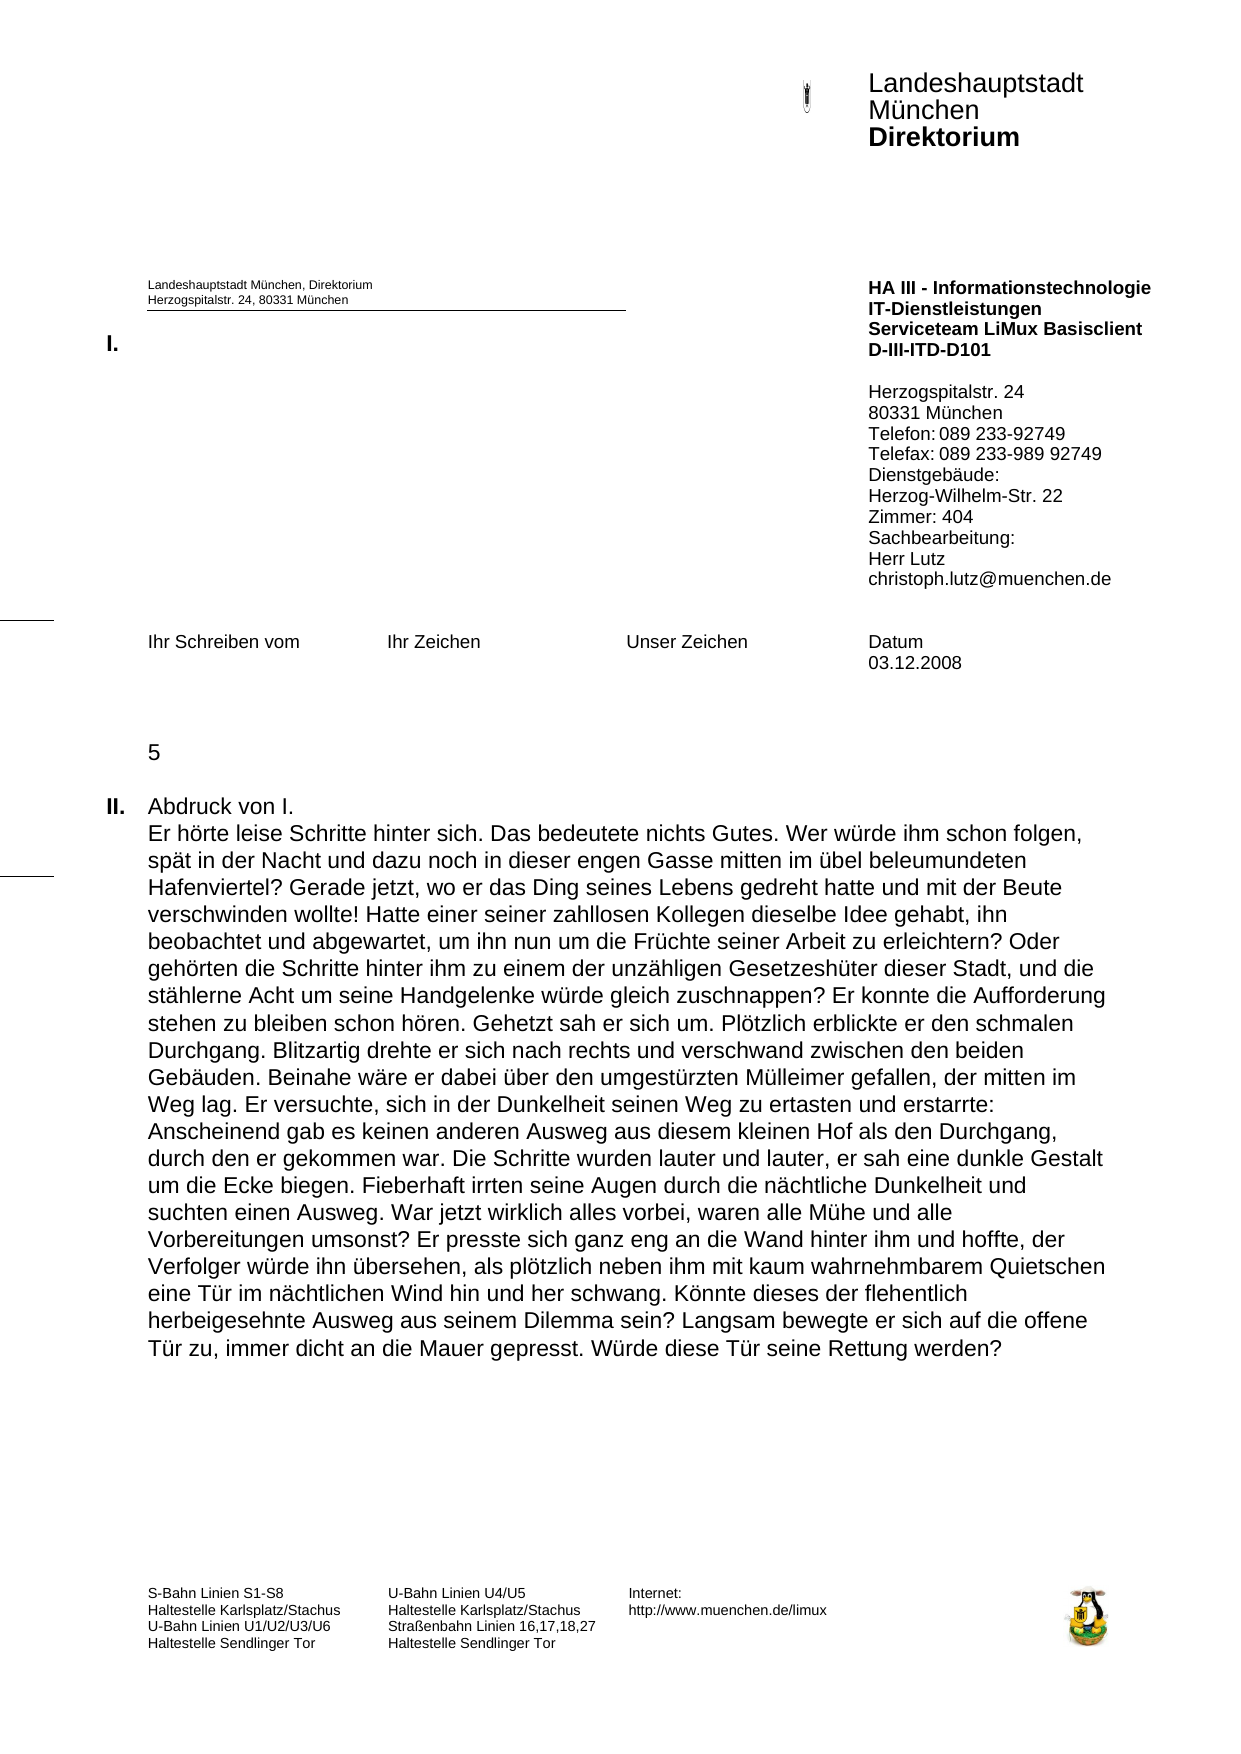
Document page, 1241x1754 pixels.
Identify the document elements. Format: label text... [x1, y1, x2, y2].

text 03.12.2008 [868, 653, 1108, 673]
text Herzogspitalstr. 24, 80331 München [148, 292, 626, 307]
text Landeshauptstadt [868, 71, 1199, 98]
text Direktorium [868, 125, 1199, 152]
table_header U-Bahn Linien U4/U5 Haltestelle Karlsplatz/Stachus Straßenbahn Linien 16,17,18,27 Haltestelle Sendlinger Tor [388, 1551, 628, 1652]
text Landeshauptstadt München, Direktorium [148, 277, 626, 292]
table_header Internet: http://www.muenchen.de/limux [628, 1551, 869, 1652]
text 5 [148, 738, 1109, 766]
picture [1063, 1585, 1109, 1647]
text Datum [868, 632, 1108, 653]
text HA III - Informationstechnologie IT-Dienstleistungen Serviceteam LiMux Basisclient [868, 277, 1199, 340]
text Unser Zeichen [626, 632, 833, 653]
text München [868, 98, 1199, 125]
text D-III-ITD-D101 [868, 340, 1199, 361]
table_header [869, 1551, 1110, 1652]
text I. [106, 331, 136, 356]
text II. Abdruck von I. [106, 793, 1109, 820]
text Ihr Schreiben vom [148, 632, 354, 653]
text Herzogspitalstr. 24 80331 München Telefon: 089 233-92749 Telefax: 089 233-989 92749 Dienstgebäude: Herzog-Wilhelm-Str. 22 Zimmer: 404 Sachbearbeitung: Herr Lutz christoph.lutz@muenchen.de [868, 382, 1199, 590]
text Er hörte leise Schritte hinter sich. Das bedeutete nichts Gutes. Wer würde ihm schon folgen, spät in der Nacht und dazu noch in dieser engen Gasse mitten im übel beleumundeten Hafenviertel? Gerade jetzt, wo er das Ding seines Lebens gedreht hatte und mit der Beute verschwinden wollte! Hatte einer seiner zahllosen Kollegen dieselbe Idee gehabt, ihn beobachtet und abgewartet, um ihn nun um die Früchte seiner Arbeit zu erleichtern? Oder gehörten die Schritte hinter ihm zu einem der unzähligen Gesetzeshüter dieser Stadt, und die stählerne Acht um seine Handgelenke würde gleich zuschnappen? Er konnte die Aufforderung stehen zu bleiben schon hören. Gehetzt sah er sich um. Plötzlich erblickte er den schmalen Durchgang. Blitzartig drehte er sich nach rechts und verschwand zwischen den beiden Gebäuden. Beinahe wäre er dabei über den umgestürzten Mülleimer gefallen, der mitten im Weg lag. Er versuchte, sich in der Dunkelheit seinen Weg zu ertasten und erstarrte: Anscheinend gab es keinen anderen Ausweg aus diesem kleinen Hof als den Durchgang, durch den er gekommen war. Die Schritte wurden lauter und lauter, er sah eine dunkle Gestalt um die Ecke biegen. Fieberhaft irrten seine Augen durch die nächtliche Dunkelheit und suchten einen Ausweg. War jetzt wirklich alles vorbei, waren alle Mühe und alle Vorbereitungen umsonst? Er presste sich ganz eng an die Wand hinter ihm und hoffte, der Verfolger würde ihn übersehen, als plötzlich neben ihm mit kaum wahrnehmbarem Quietschen eine Tür im nächtlichen Wind hin und her schwang. Könnte dieses der flehentlich herbeigesehnte Ausweg aus seinem Dilemma sein? Langsam bewegte er sich auf die offene Tür zu, immer dicht an die Mauer gepresst. Würde diese Tür seine Rettung werden? [148, 820, 1109, 1361]
picture [803, 80, 811, 113]
table_header S-Bahn Linien S1-S8 Haltestelle Karlsplatz/Stachus U-Bahn Linien U1/U2/U3/U6 Haltestelle Sendlinger Tor [148, 1551, 388, 1652]
text Ihr Zeichen [387, 632, 593, 653]
